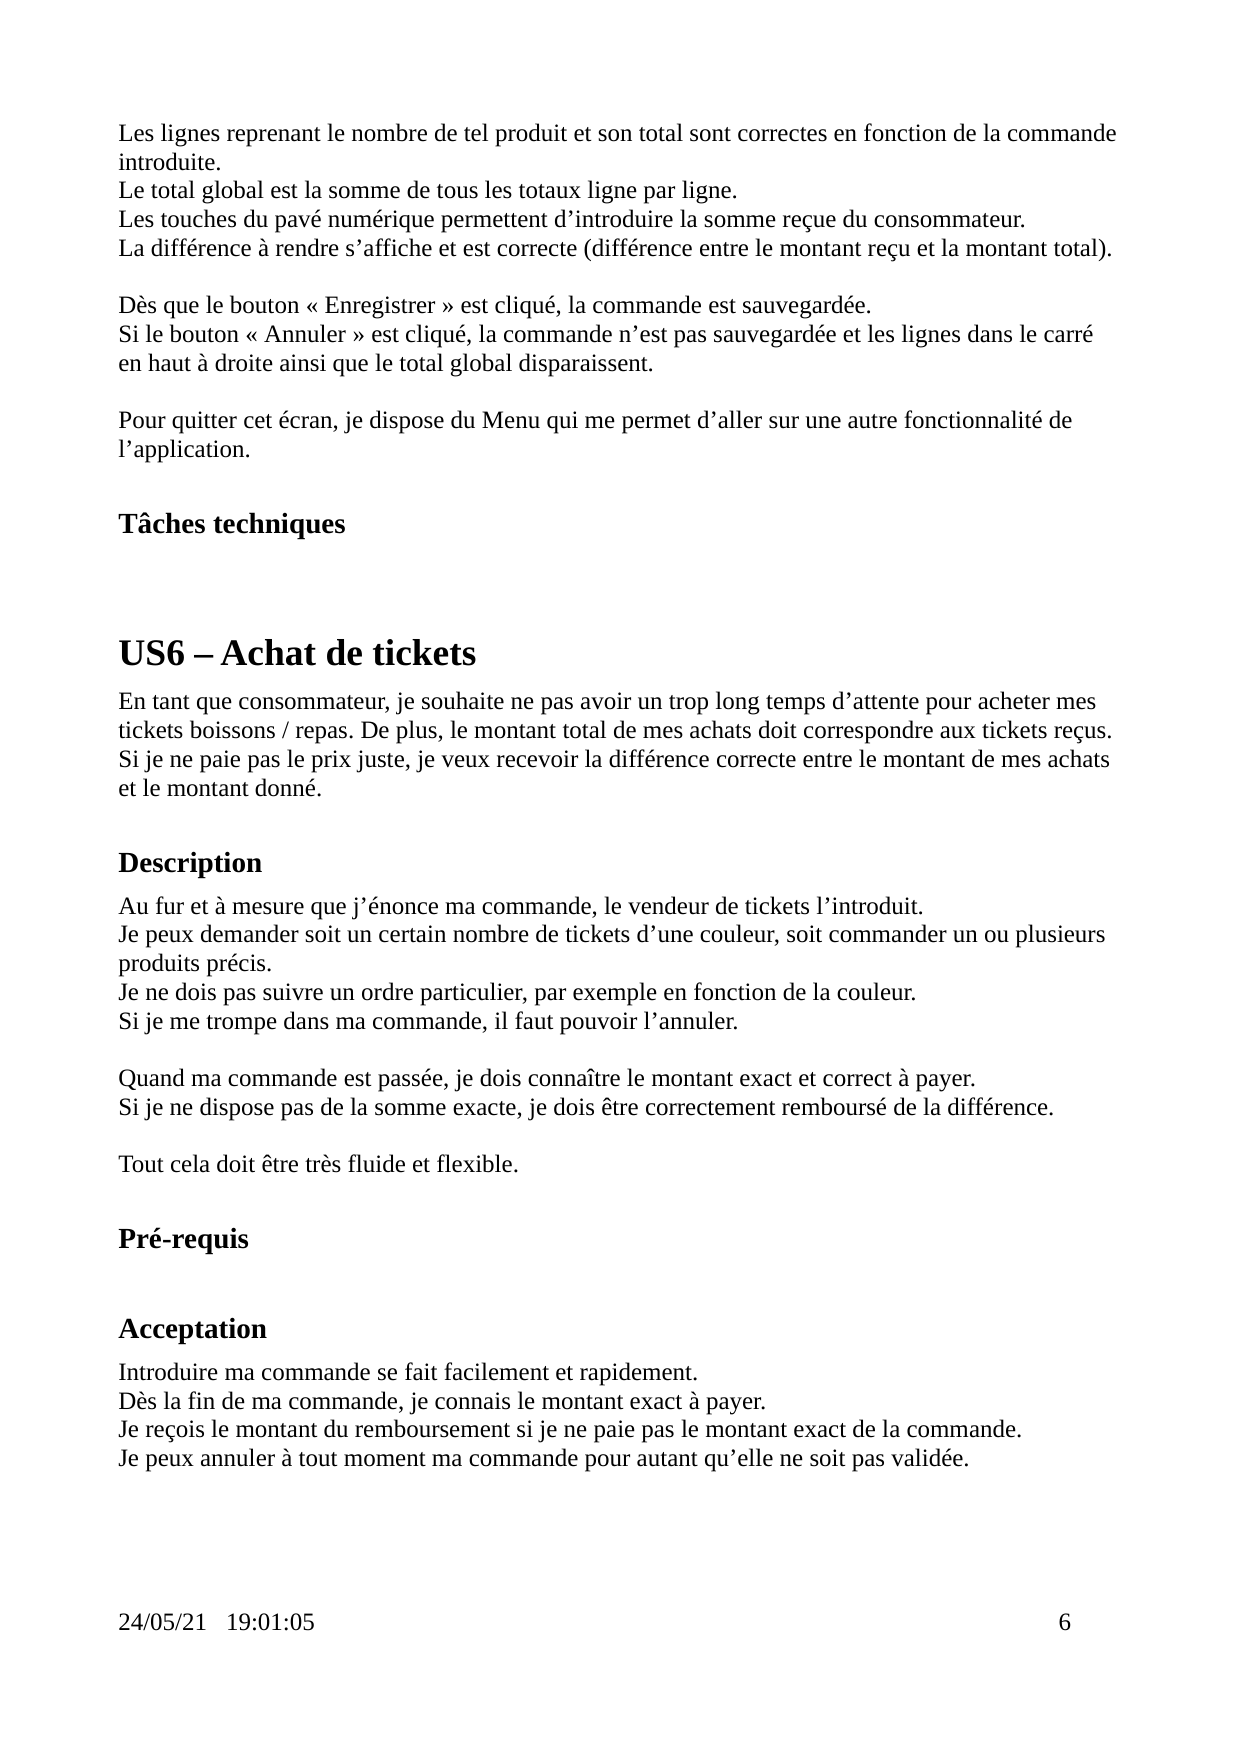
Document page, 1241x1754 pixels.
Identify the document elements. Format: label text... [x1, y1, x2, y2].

text Si je ne dispose pas de la somme exacte, je dois être correctement remboursé de la différence. [118, 1092, 1122, 1121]
subtitle Acceptation [118, 1311, 1122, 1344]
subtitle Description [118, 845, 1122, 878]
text Dès la fin de ma commande, je connais le montant exact à payer. [118, 1386, 1122, 1414]
text Introduire ma commande se fait facilement et rapidement. [118, 1357, 1122, 1386]
text Dès que le bouton « Enregistrer » est cliqué, la commande est sauvegardée. [118, 291, 1122, 319]
subtitle Tâches techniques [118, 506, 1122, 540]
text En tant que consommateur, je souhaite ne pas avoir un trop long temps d’attente pour acheter mes tickets boissons / repas. De plus, le montant total de mes achats doit correspondre aux tickets reçus. Si je ne paie pas le prix juste, je veux recevoir la différence correcte entre le montant de mes achats et le montant donné. [118, 686, 1122, 801]
text Le total global est la somme de tous les totaux ligne par ligne. [118, 176, 1122, 204]
subtitle Pré-requis [118, 1222, 1122, 1255]
subtitle US6 – Achat de tickets [118, 631, 1122, 674]
text Tout cela doit être très fluide et flexible. [118, 1149, 1122, 1178]
text Je peux annuler à tout moment ma commande pour autant qu’elle ne soit pas validée. [118, 1443, 1122, 1472]
text Si le bouton « Annuler » est cliqué, la commande n’est pas sauvegardée et les lignes dans le carré en haut à droite ainsi que le total global disparaissent. [118, 319, 1122, 377]
text Au fur et à mesure que j’énonce ma commande, le vendeur de tickets l’introduit. [118, 891, 1122, 919]
text Les touches du pavé numérique permettent d’introduire la somme reçue du consommateur. [118, 204, 1122, 233]
text Je peux demander soit un certain nombre de tickets d’une couleur, soit commander un ou plusieurs produits précis. [118, 919, 1122, 977]
text Je ne dois pas suivre un ordre particulier, par exemple en fonction de la couleur. [118, 977, 1122, 1006]
text La différence à rendre s’affiche et est correcte (différence entre le montant reçu et la montant total). [118, 233, 1122, 262]
text Je reçois le montant du remboursement si je ne paie pas le montant exact de la commande. [118, 1414, 1122, 1443]
text Quand ma commande est passée, je dois connaître le montant exact et correct à payer. [118, 1063, 1122, 1092]
text Si je me trompe dans ma commande, il faut pouvoir l’annuler. [118, 1006, 1122, 1034]
text Pour quitter cet écran, je dispose du Menu qui me permet d’aller sur une autre fonctionnalité de l’application. [118, 406, 1122, 463]
text Les lignes reprenant le nombre de tel produit et son total sont correctes en fonction de la commande introduite. [118, 118, 1122, 176]
